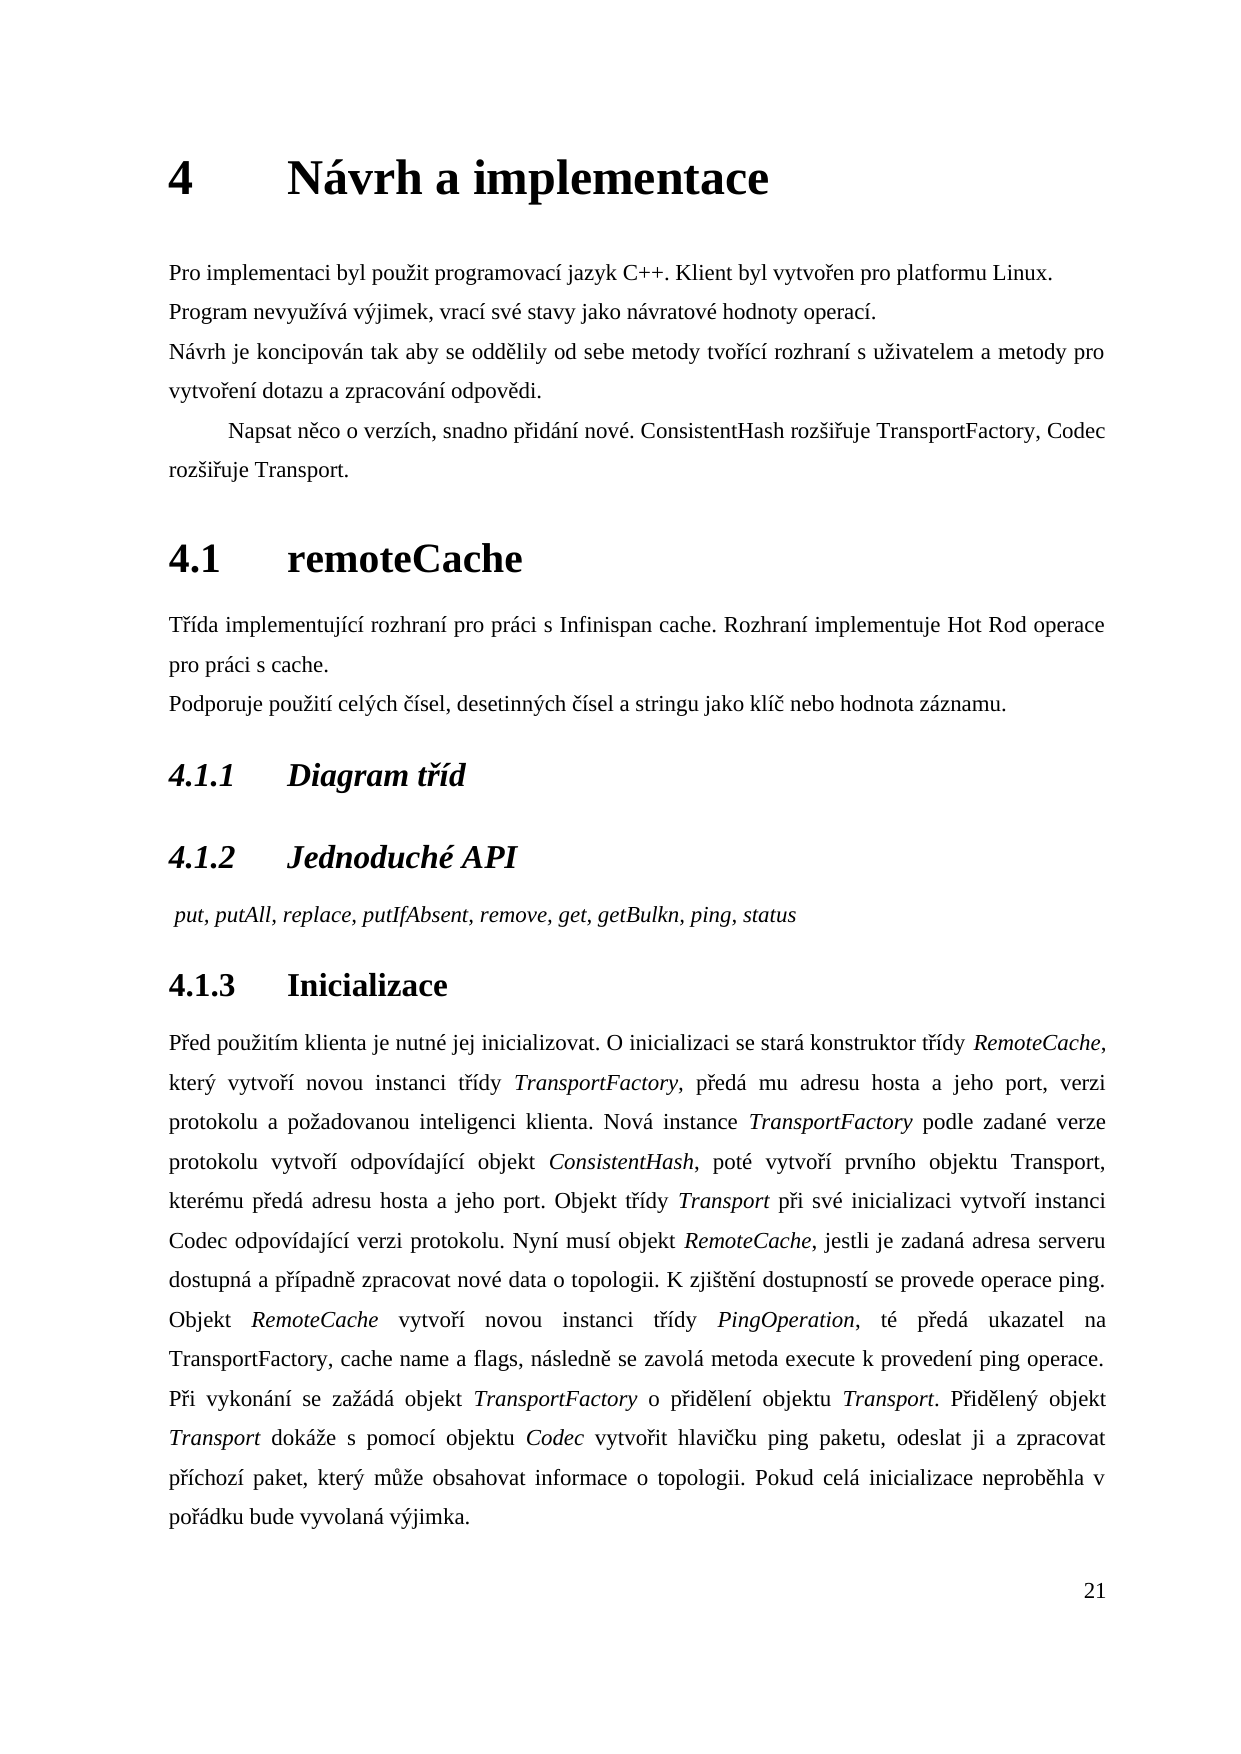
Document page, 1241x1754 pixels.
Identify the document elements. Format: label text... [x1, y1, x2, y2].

subtitle Návrh a implementace [169, 148, 1106, 205]
text Před použitím klienta je nutné jej inicializovat. O inicializaci se stará konstruktor třídy RemoteCache, který vytvoří novou instanci třídy TransportFactory, předá mu adresu hosta a jeho port, verzi protokolu a požadovanou inteligenci klienta. Nová instance TransportFactory podle zadané verze protokolu vytvoří odpovídající objekt ConsistentHash, poté vytvoří prvního objektu Transport, kterému předá adresu hosta a jeho port. Objekt třídy Transport při své inicializaci vytvoří instanci Codec odpovídající verzi protokolu. Nyní musí objekt RemoteCache, jestli je zadaná adresa serveru dostupná a případně zpracovat nové data o topologii. K zjištění dostupností se provede operace ping. Objekt RemoteCache vytvoří novou instanci třídy PingOperation, té předá ukazatel na TransportFactory, cache name a flags, následně se zavolá metoda execute k provedení ping operace. Při vykonání se zažádá objekt TransportFactory o přidělení objektu Transport. Přidělený objekt Transport dokáže s pomocí objektu Codec vytvořit hlavičku ping paketu, odeslat ji a zpracovat příchozí paket, který může obsahovat informace o topologii. Pokud celá inicializace neproběhla v pořádku bude vyvolaná výjimka. [169, 1029, 1106, 1529]
subtitle Inicializace [169, 966, 1106, 1004]
text Program nevyužívá výjimek, vrací své stavy jako návratové hodnoty operací. [169, 298, 1106, 325]
text Návrh je koncipován tak aby se oddělily od sebe metody tvořící rozhraní s uživatelem a metody pro vytvoření dotazu a zpracování odpovědi. [169, 338, 1106, 404]
text Pro implementaci byl použit programovací jazyk C++. Klient byl vytvořen pro platformu Linux. [169, 259, 1106, 285]
subtitle Jednoduché API [169, 837, 1106, 876]
subtitle remoteCache [169, 533, 1106, 581]
text Napsat něco o verzích, snadno přidání nové. ConsistentHash rozšiřuje TransportFactory, Codec rozšiřuje Transport. [169, 417, 1106, 483]
text Podporuje použití celých čísel, desetinných čísel a stringu jako klíč nebo hodnota záznamu. [169, 690, 1106, 717]
text Třída implementující rozhraní pro práci s Infinispan cache. Rozhraní implementuje Hot Rod operace pro práci s cache. [169, 611, 1106, 677]
subtitle Diagram tříd [169, 755, 1106, 793]
text put, putAll, replace, putIfAbsent, remove, get, getBulkn, ping, status [169, 901, 1106, 927]
